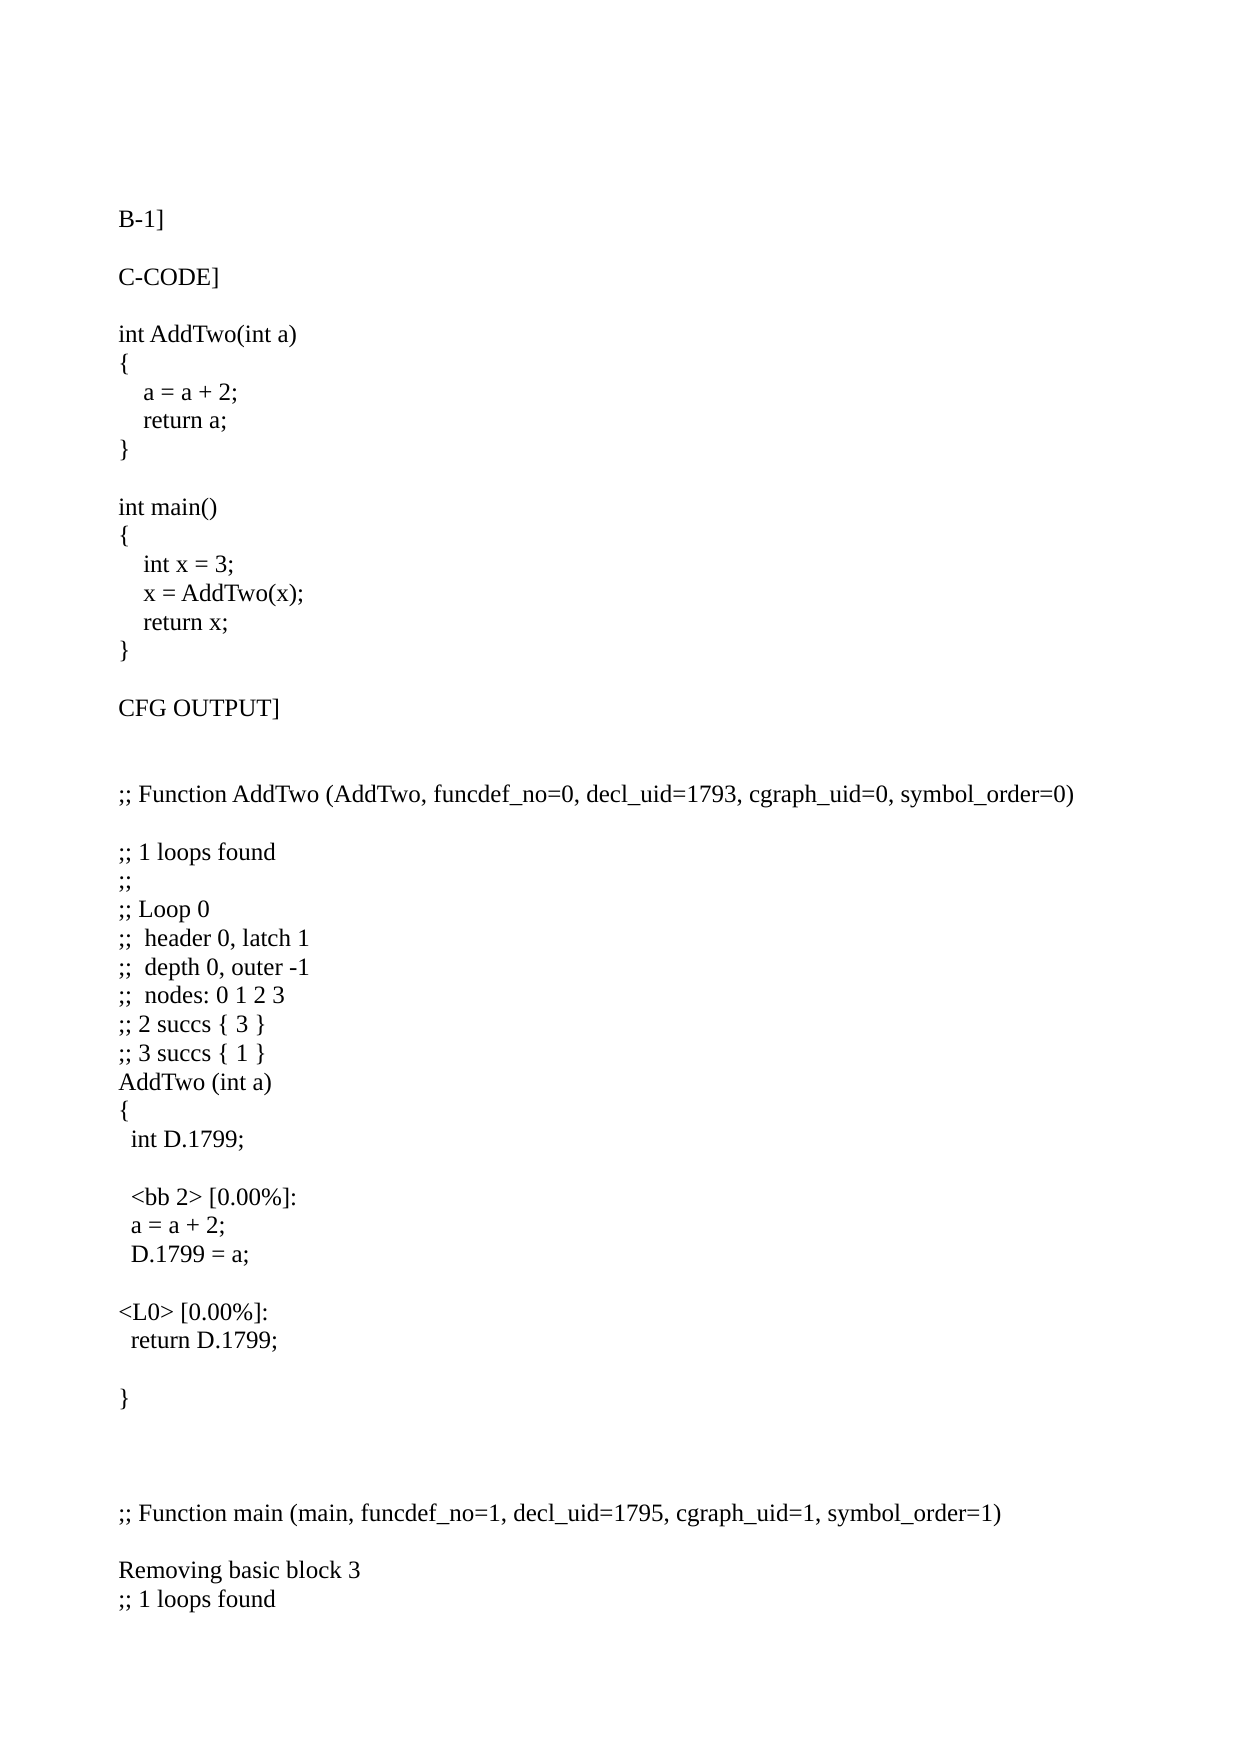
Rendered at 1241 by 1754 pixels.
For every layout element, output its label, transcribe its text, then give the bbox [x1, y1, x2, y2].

text Removing basic block 3 [118, 1556, 1122, 1584]
text { [118, 1096, 1122, 1124]
text ;; 3 succs { 1 } [118, 1038, 1122, 1067]
text AddTwo (int a) [118, 1067, 1122, 1096]
text return a; [118, 406, 1122, 434]
text a = a + 2; [118, 1211, 1122, 1239]
text C-CODE] [118, 262, 1122, 291]
text { [118, 348, 1122, 377]
text CFG OUTPUT] [118, 693, 1122, 722]
text { [118, 521, 1122, 549]
text ;; Loop 0 [118, 894, 1122, 923]
text <L0> [0.00%]: [118, 1297, 1122, 1326]
text x = AddTwo(x); [118, 578, 1122, 607]
text } [118, 434, 1122, 463]
text ;; depth 0, outer -1 [118, 952, 1122, 981]
text D.1799 = a; [118, 1239, 1122, 1268]
text ;; Function main (main, funcdef_no=1, decl_uid=1795, cgraph_uid=1, symbol_order=1) [118, 1498, 1122, 1527]
text int D.1799; [118, 1124, 1122, 1153]
text ;; nodes: 0 1 2 3 [118, 981, 1122, 1009]
text ;; [118, 866, 1122, 894]
text int main() [118, 492, 1122, 521]
text int AddTwo(int a) [118, 319, 1122, 348]
text } [118, 636, 1122, 664]
text return x; [118, 607, 1122, 636]
text } [118, 1383, 1122, 1412]
text return D.1799; [118, 1326, 1122, 1354]
text a = a + 2; [118, 377, 1122, 406]
text ;; 1 loops found [118, 837, 1122, 866]
text ;; 1 loops found [118, 1584, 1122, 1613]
text ;; header 0, latch 1 [118, 923, 1122, 952]
text ;; Function AddTwo (AddTwo, funcdef_no=0, decl_uid=1793, cgraph_uid=0, symbol_order=0) [118, 779, 1122, 808]
text ;; 2 succs { 3 } [118, 1009, 1122, 1038]
text <bb 2> [0.00%]: [118, 1182, 1122, 1211]
text int x = 3; [118, 549, 1122, 578]
text B-1] [118, 204, 1122, 233]
